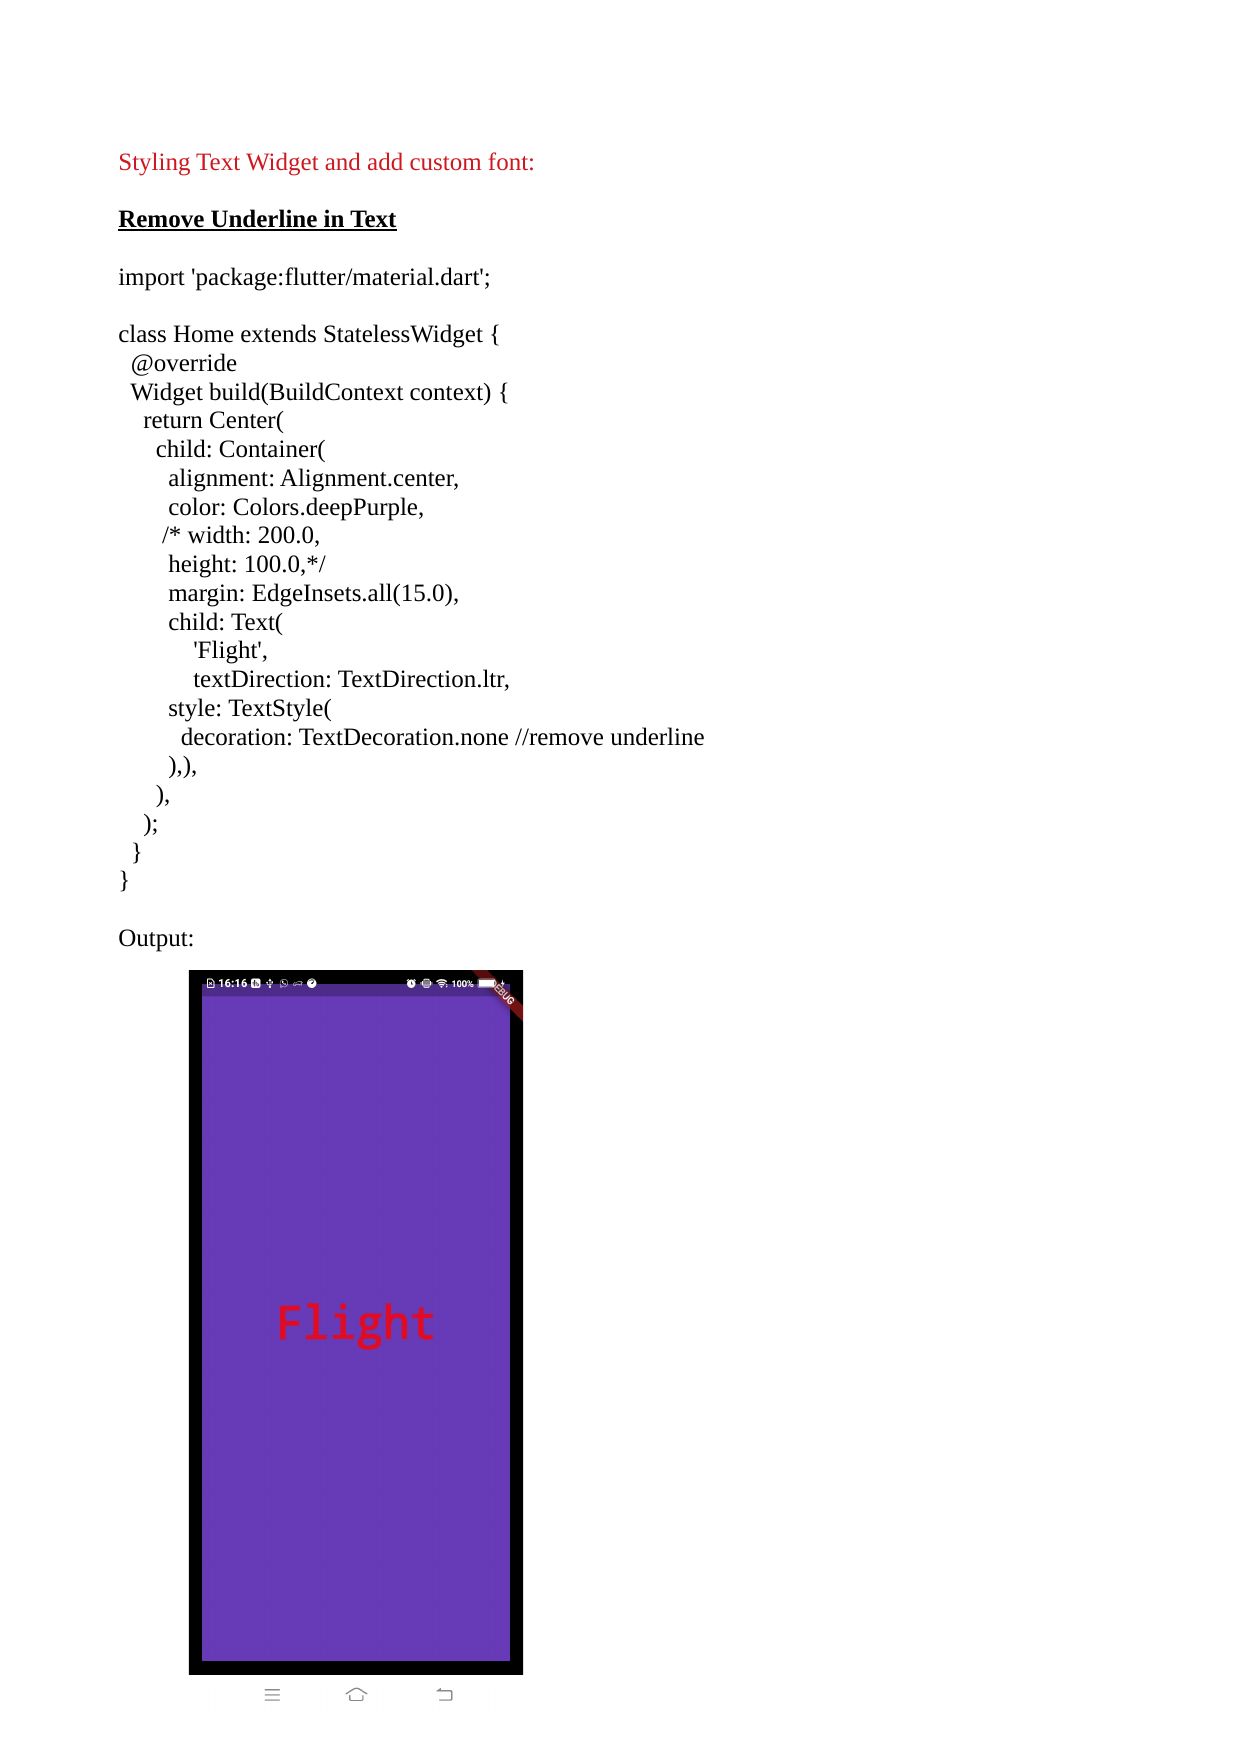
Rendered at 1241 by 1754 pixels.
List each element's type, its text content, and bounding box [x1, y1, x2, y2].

text ); [118, 808, 1122, 837]
text textDirection: TextDirection.ltr, [118, 664, 1122, 693]
text import 'package:flutter/material.dart'; [118, 262, 1122, 291]
text Output: [118, 923, 1122, 952]
text } [118, 837, 1122, 866]
text /* width: 200.0, [118, 521, 1122, 549]
text height: 100.0,*/ [118, 549, 1122, 578]
text margin: EdgeInsets.all(15.0), [118, 578, 1122, 607]
text decoration: TextDecoration.none //remove underline [118, 722, 1122, 751]
picture [188, 970, 524, 1714]
text ), [118, 779, 1122, 808]
text child: Text( [118, 607, 1122, 636]
text Remove Underline in Text [118, 204, 1122, 233]
text style: TextStyle( [118, 693, 1122, 722]
text } [118, 866, 1122, 894]
text child: Container( [118, 434, 1122, 463]
text color: Colors.deepPurple, [118, 492, 1122, 521]
text class Home extends StatelessWidget { [118, 319, 1122, 348]
text @override [118, 348, 1122, 377]
text Widget build(BuildContext context) { [118, 377, 1122, 406]
text ),), [118, 751, 1122, 779]
text Styling Text Widget and add custom font: [118, 147, 1122, 176]
text 'Flight', [118, 636, 1122, 664]
text return Center( [118, 406, 1122, 434]
text alignment: Alignment.center, [118, 463, 1122, 492]
